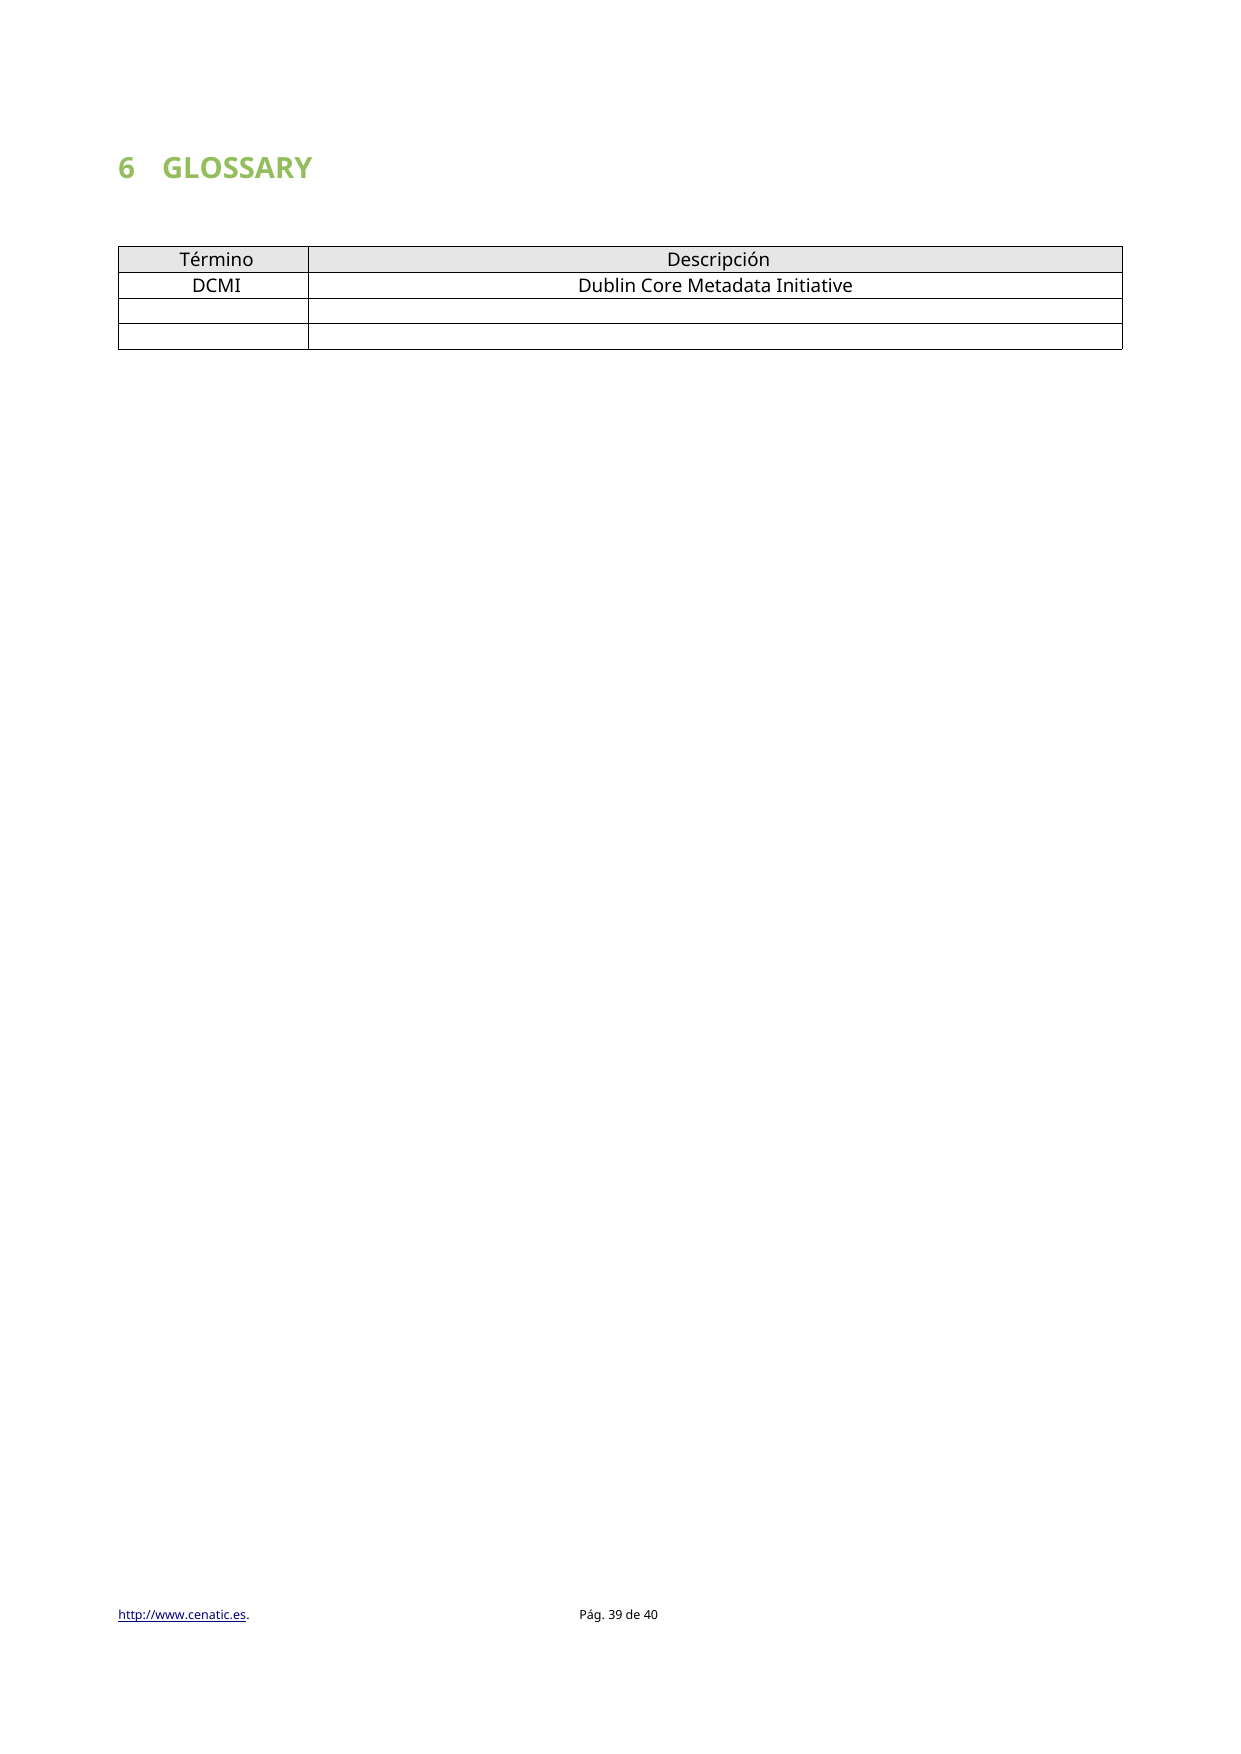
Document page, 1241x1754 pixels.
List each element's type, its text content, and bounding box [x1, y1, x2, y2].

table_cell Dublin Core Metadata Initiative [309, 273, 1122, 298]
table_header Término [119, 247, 308, 272]
table_header Descripción [309, 247, 1122, 272]
table_cell [309, 299, 1122, 323]
table_cell [119, 299, 308, 323]
table_cell DCMI [119, 273, 308, 298]
table_cell [309, 324, 1122, 349]
table_cell [119, 324, 308, 349]
subtitle GLOSSARY [118, 148, 1122, 187]
